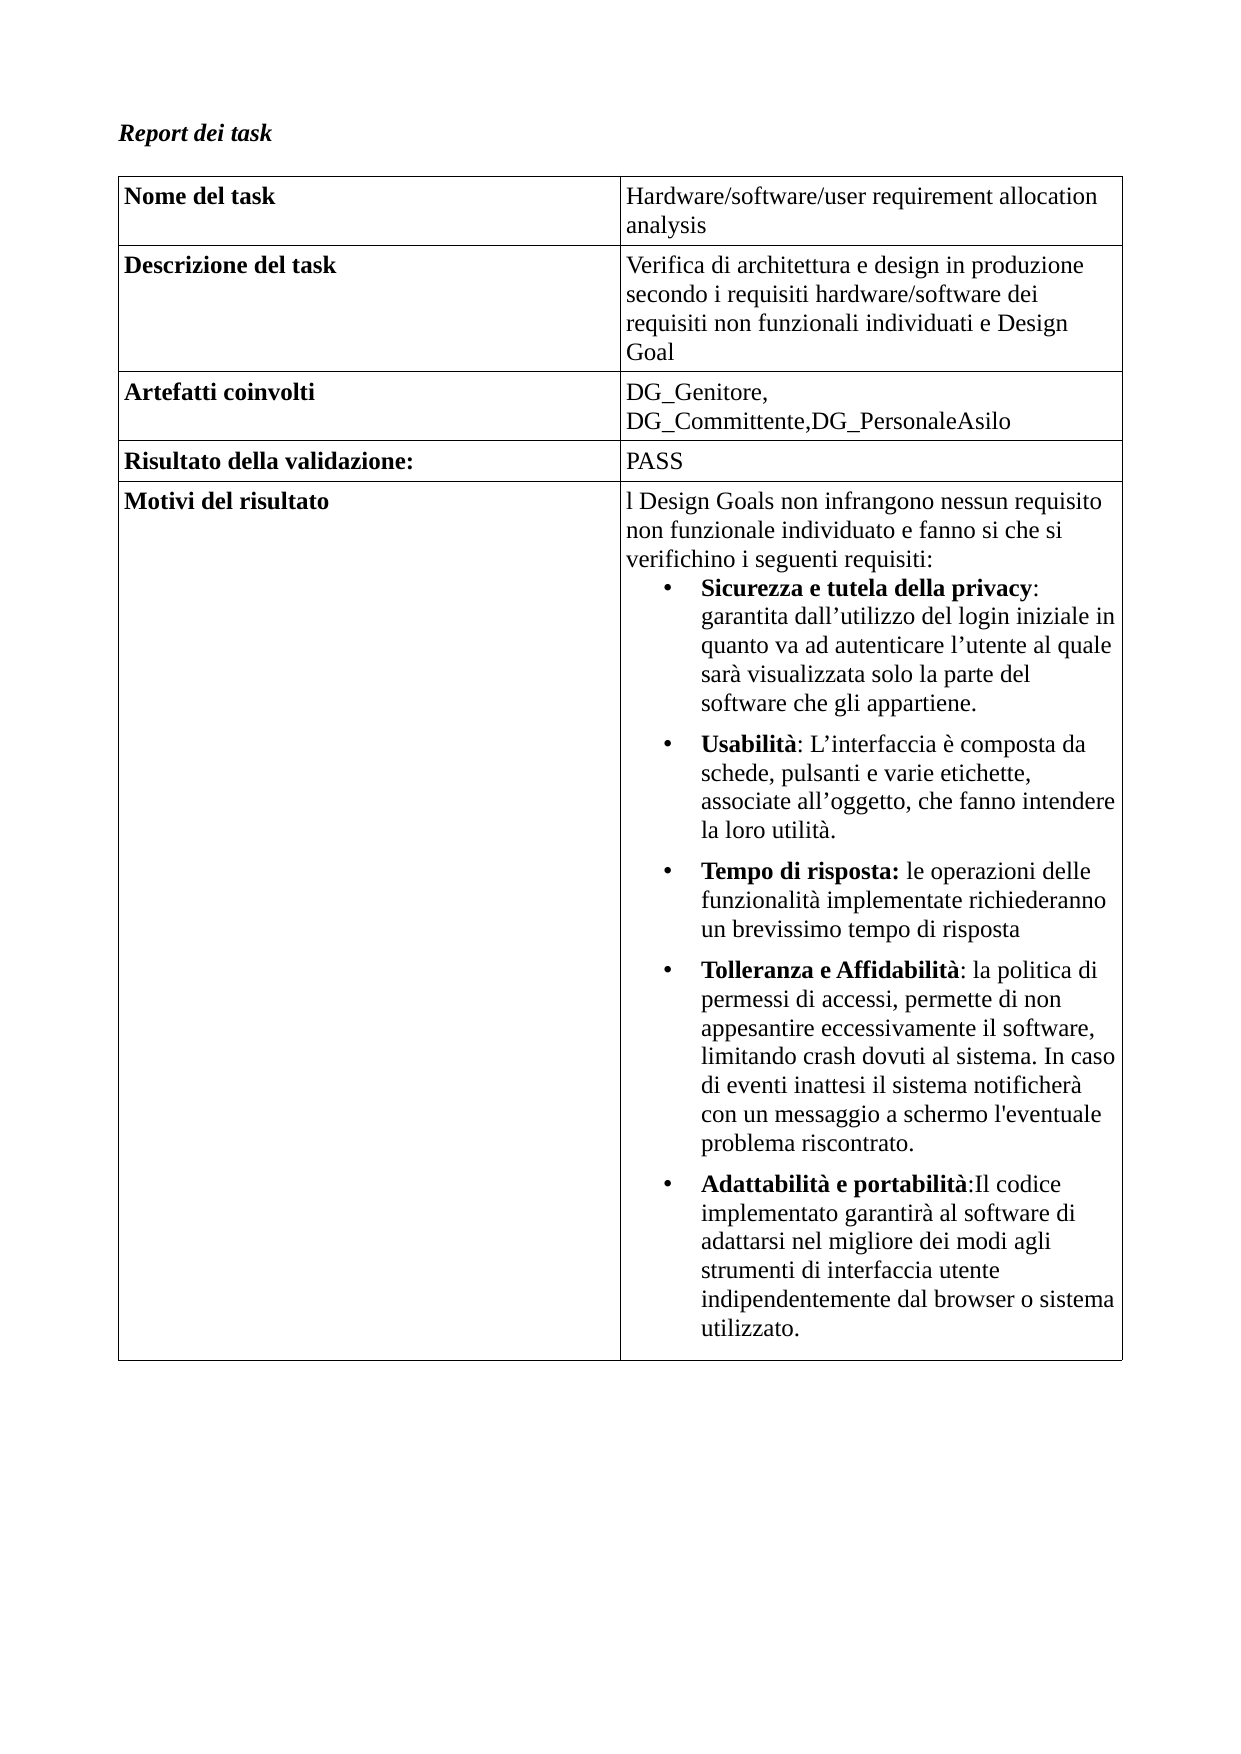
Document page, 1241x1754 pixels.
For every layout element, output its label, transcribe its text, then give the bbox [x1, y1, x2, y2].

table_cell Motivi del risultato [119, 482, 620, 1360]
table_cell Descrizione del task [119, 246, 620, 371]
table_cell PASS [621, 441, 1122, 481]
table_cell Risultato della validazione: [119, 441, 620, 481]
table_header Nome del task [119, 177, 620, 245]
table_cell DG_Genitore, DG_Committente,DG_PersonaleAsilo [621, 372, 1122, 440]
table_header Hardware/software/user requirement allocation analysis [621, 177, 1122, 245]
text Report dei task [118, 118, 1122, 147]
table_cell Artefatti coinvolti [119, 372, 620, 440]
table_cell Verifica di architettura e design in produzione secondo i requisiti hardware/software dei requisiti non funzionali individuati e Design Goal [621, 246, 1122, 371]
table_cell l Design Goals non infrangono nessun requisito non funzionale individuato e fanno si che si verifichino i seguenti requisiti: Sicurezza e tutela della privacy: garantita dall’utilizzo del login iniziale in quanto va ad autenticare l’utente al quale sarà visualizzata solo la parte del software che gli appartiene. Usabilità: L’interfaccia è composta da schede, pulsanti e varie etichette, associate all’oggetto, che fanno intendere la loro utilità. Tempo di risposta: le operazioni delle funzionalità implementate richiederanno un brevissimo tempo di risposta Tolleranza e Affidabilità: la politica di permessi di accessi, permette di non appesantire eccessivamente il software, limitando crash dovuti al sistema. In caso di eventi inattesi il sistema notificherà con un messaggio a schermo l'eventuale problema riscontrato. Adattabilità e portabilità:Il codice implementato garantirà al software di adattarsi nel migliore dei modi agli strumenti di interfaccia utente indipendentemente dal browser o sistema utilizzato. [621, 482, 1122, 1360]
